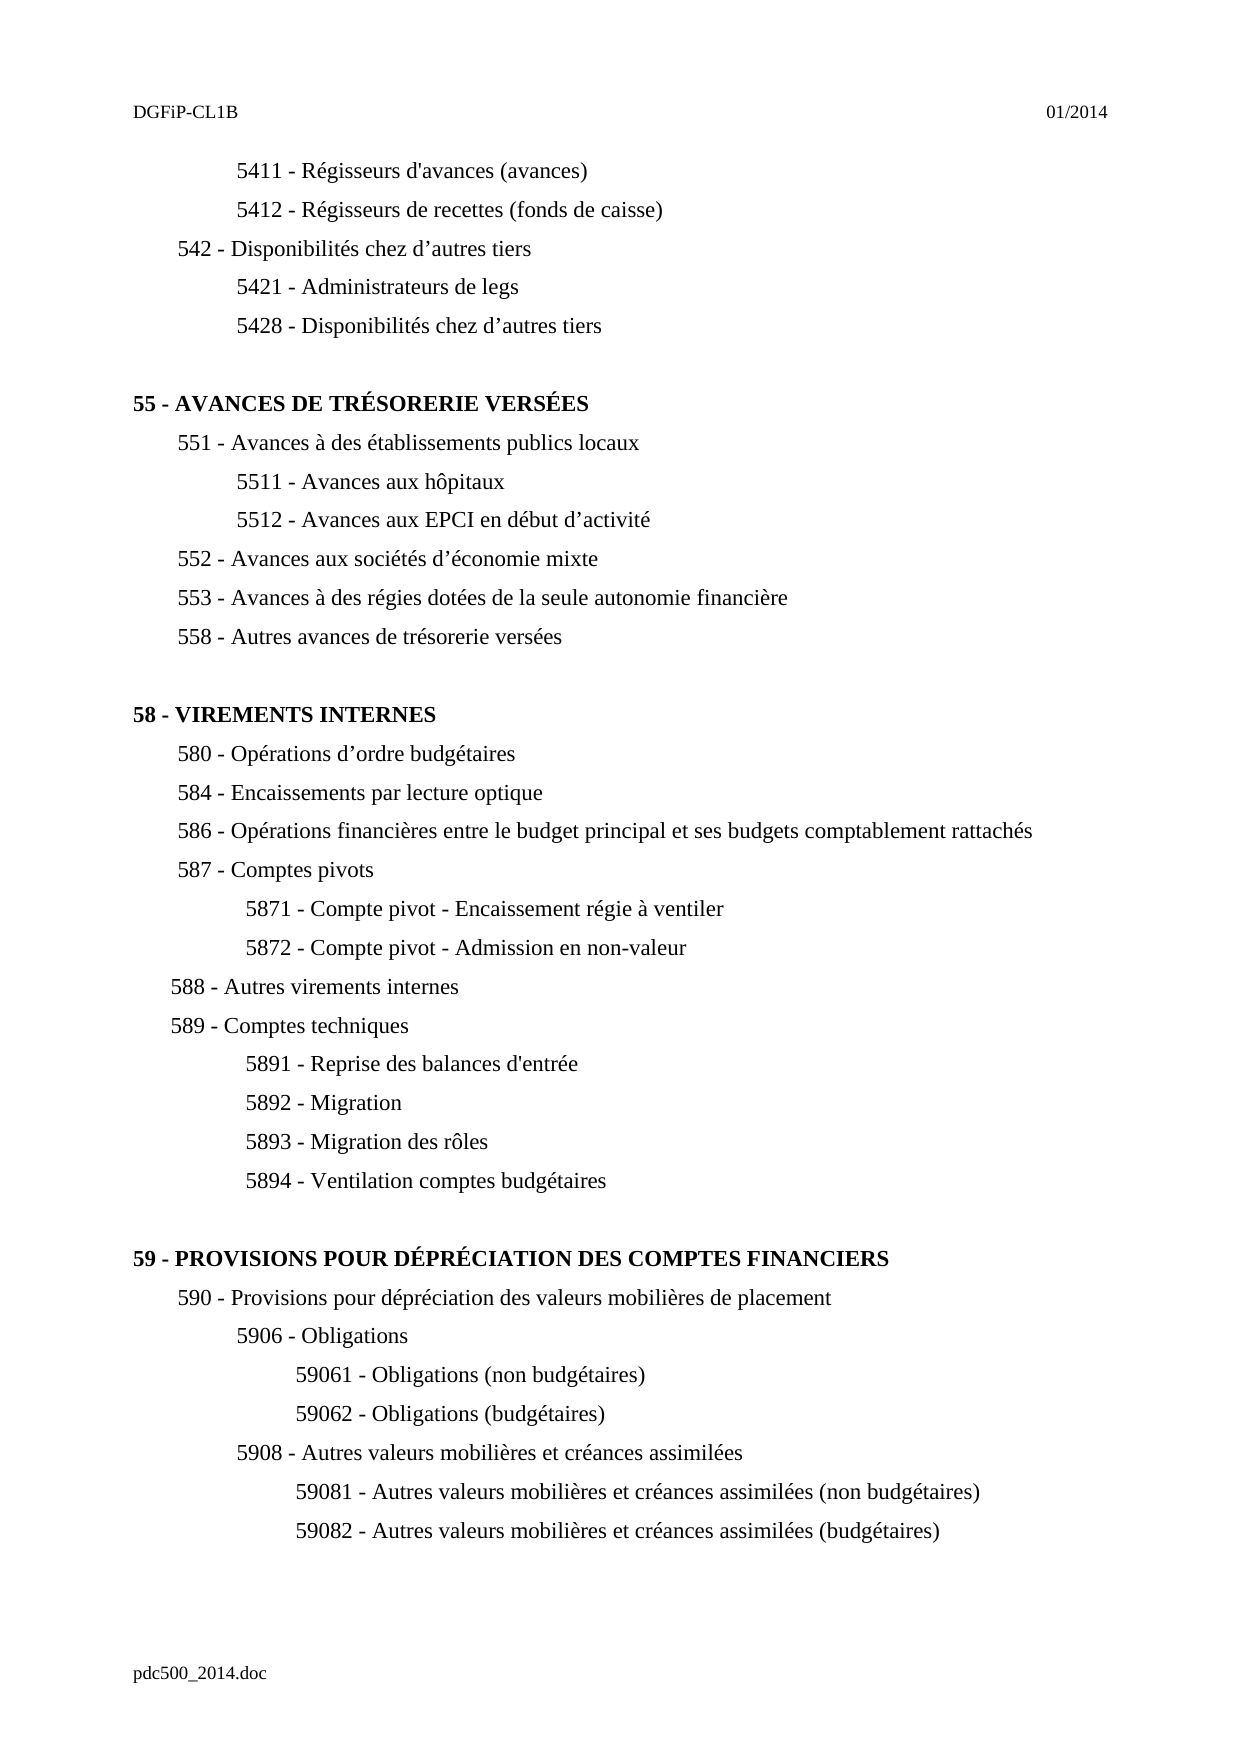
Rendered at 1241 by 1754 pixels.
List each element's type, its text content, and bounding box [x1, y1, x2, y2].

text 59062 - Obligations (budgétaires) [295, 1400, 1107, 1427]
text 5891 - Reprise des balances d'entrée [245, 1051, 1107, 1077]
text 5412 - Régisseurs de recettes (fonds de caisse) [236, 196, 1107, 222]
text 588 - Autres virements internes [170, 973, 1107, 999]
text 5871 - Compte pivot - Encaissement régie à ventiler [245, 895, 1107, 921]
text 589 - Comptes techniques [170, 1012, 1107, 1038]
text 58 - VIREMENTS INTERNES [133, 701, 1107, 727]
text 5892 - Migration [245, 1089, 1107, 1116]
text 5411 - Régisseurs d'avances (avances) [236, 157, 1107, 183]
text 5421 - Administrateurs de legs [236, 273, 1107, 300]
text 552 - Avances aux sociétés d’économie mixte [177, 545, 1107, 572]
text 5893 - Migration des rôles [245, 1128, 1107, 1154]
text 55 - AVANCES DE TRéSORERIE VERSéES [133, 390, 1107, 416]
text 542 - Disponibilités chez d’autres tiers [177, 234, 1107, 261]
text 551 - Avances à des établissements publics locaux [177, 429, 1107, 455]
text 5512 - Avances aux EPCI en début d’activité [236, 507, 1107, 533]
text 5894 - Ventilation comptes budgétaires [245, 1167, 1107, 1193]
text 59081 - Autres valeurs mobilières et créances assimilées (non budgétaires) [295, 1478, 1107, 1504]
text 5906 - Obligations [236, 1322, 1107, 1349]
text 5428 - Disponibilités chez d’autres tiers [236, 312, 1107, 339]
text 558 - Autres avances de trésorerie versées [177, 623, 1107, 649]
text 5872 - Compte pivot - Admission en non-valeur [245, 934, 1107, 960]
text 584 - Encaissements par lecture optique [177, 778, 1107, 805]
text 59082 - Autres valeurs mobilières et créances assimilées (budgétaires) [295, 1517, 1107, 1543]
text 5908 - Autres valeurs mobilières et créances assimilées [236, 1439, 1107, 1465]
text 580 - Opérations d’ordre budgétaires [177, 740, 1107, 766]
text 590 - Provisions pour dépréciation des valeurs mobilières de placement [177, 1284, 1107, 1310]
text 5511 - Avances aux hôpitaux [236, 468, 1107, 494]
text 586 - Opérations financières entre le budget principal et ses budgets comptablement rattachés [177, 817, 1107, 844]
text 553 - Avances à des régies dotées de la seule autonomie financière [177, 584, 1107, 611]
text 59061 - Obligations (non budgétaires) [295, 1361, 1107, 1388]
text 59 - PROVISIONS POUR DéPRéCIATION DES COMPTES FINANCIERS [133, 1245, 1107, 1271]
text 587 - Comptes pivots [177, 856, 1107, 883]
